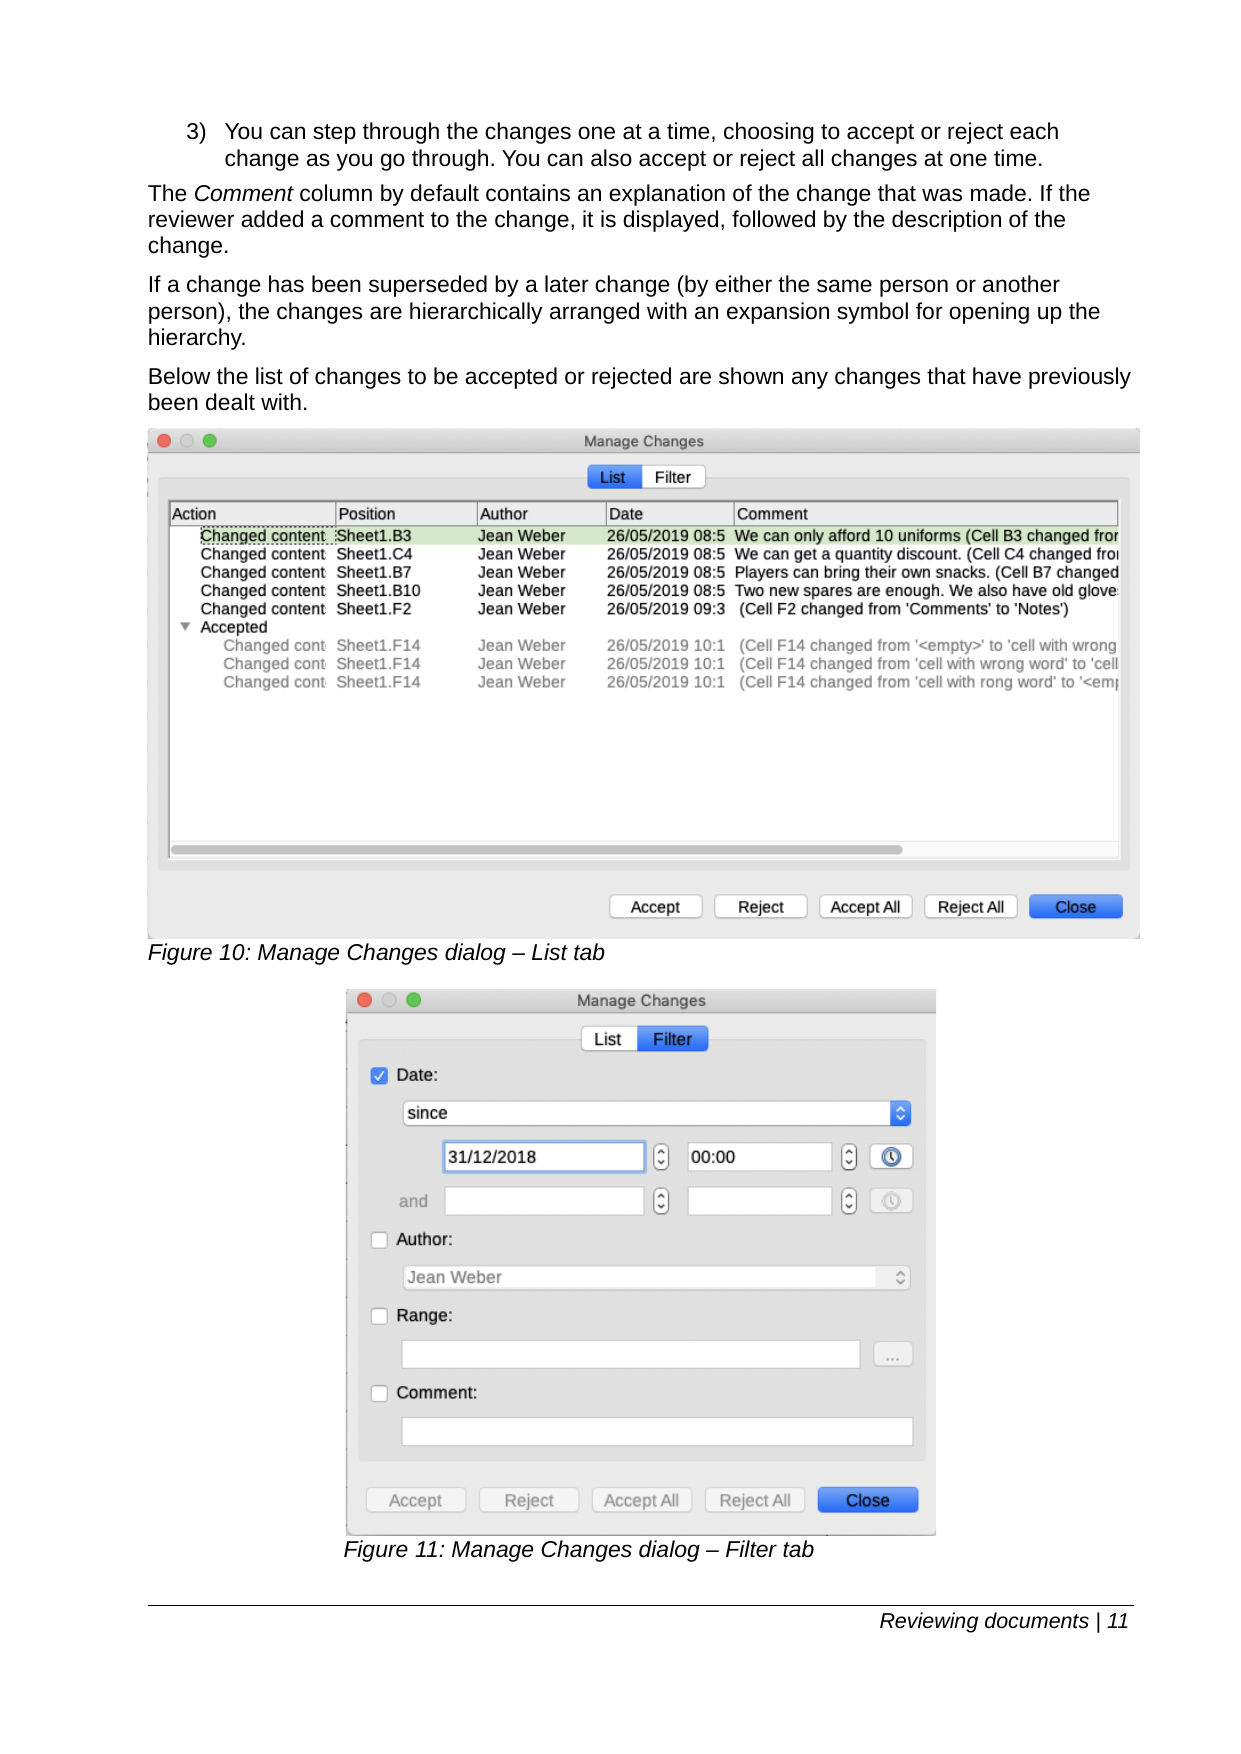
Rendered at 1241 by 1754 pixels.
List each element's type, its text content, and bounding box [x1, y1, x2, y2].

text Figure 10: Manage Changes dialog – List tab [148, 939, 1140, 965]
text Figure 11: Manage Changes dialog – Filter tab [343, 989, 938, 1562]
picture [147, 428, 1140, 939]
list You can step through the changes one at a time, choosing to accept or reject each change as you go through. You can also accept or reject all changes at one time. [207, 118, 1134, 171]
text Below the list of changes to be accepted or rejected are shown any changes that have previously been dealt with. [148, 363, 1134, 416]
text The Comment column by default contains an explanation of the change that was made. If the reviewer added a comment to the change, it is displayed, followed by the description of the change. [148, 180, 1134, 259]
picture [345, 989, 937, 1536]
text If a change has been superseded by a later change (by either the same person or another person), the changes are hierarchically arranged with an expansion symbol for opening up the hierarchy. [148, 271, 1134, 350]
